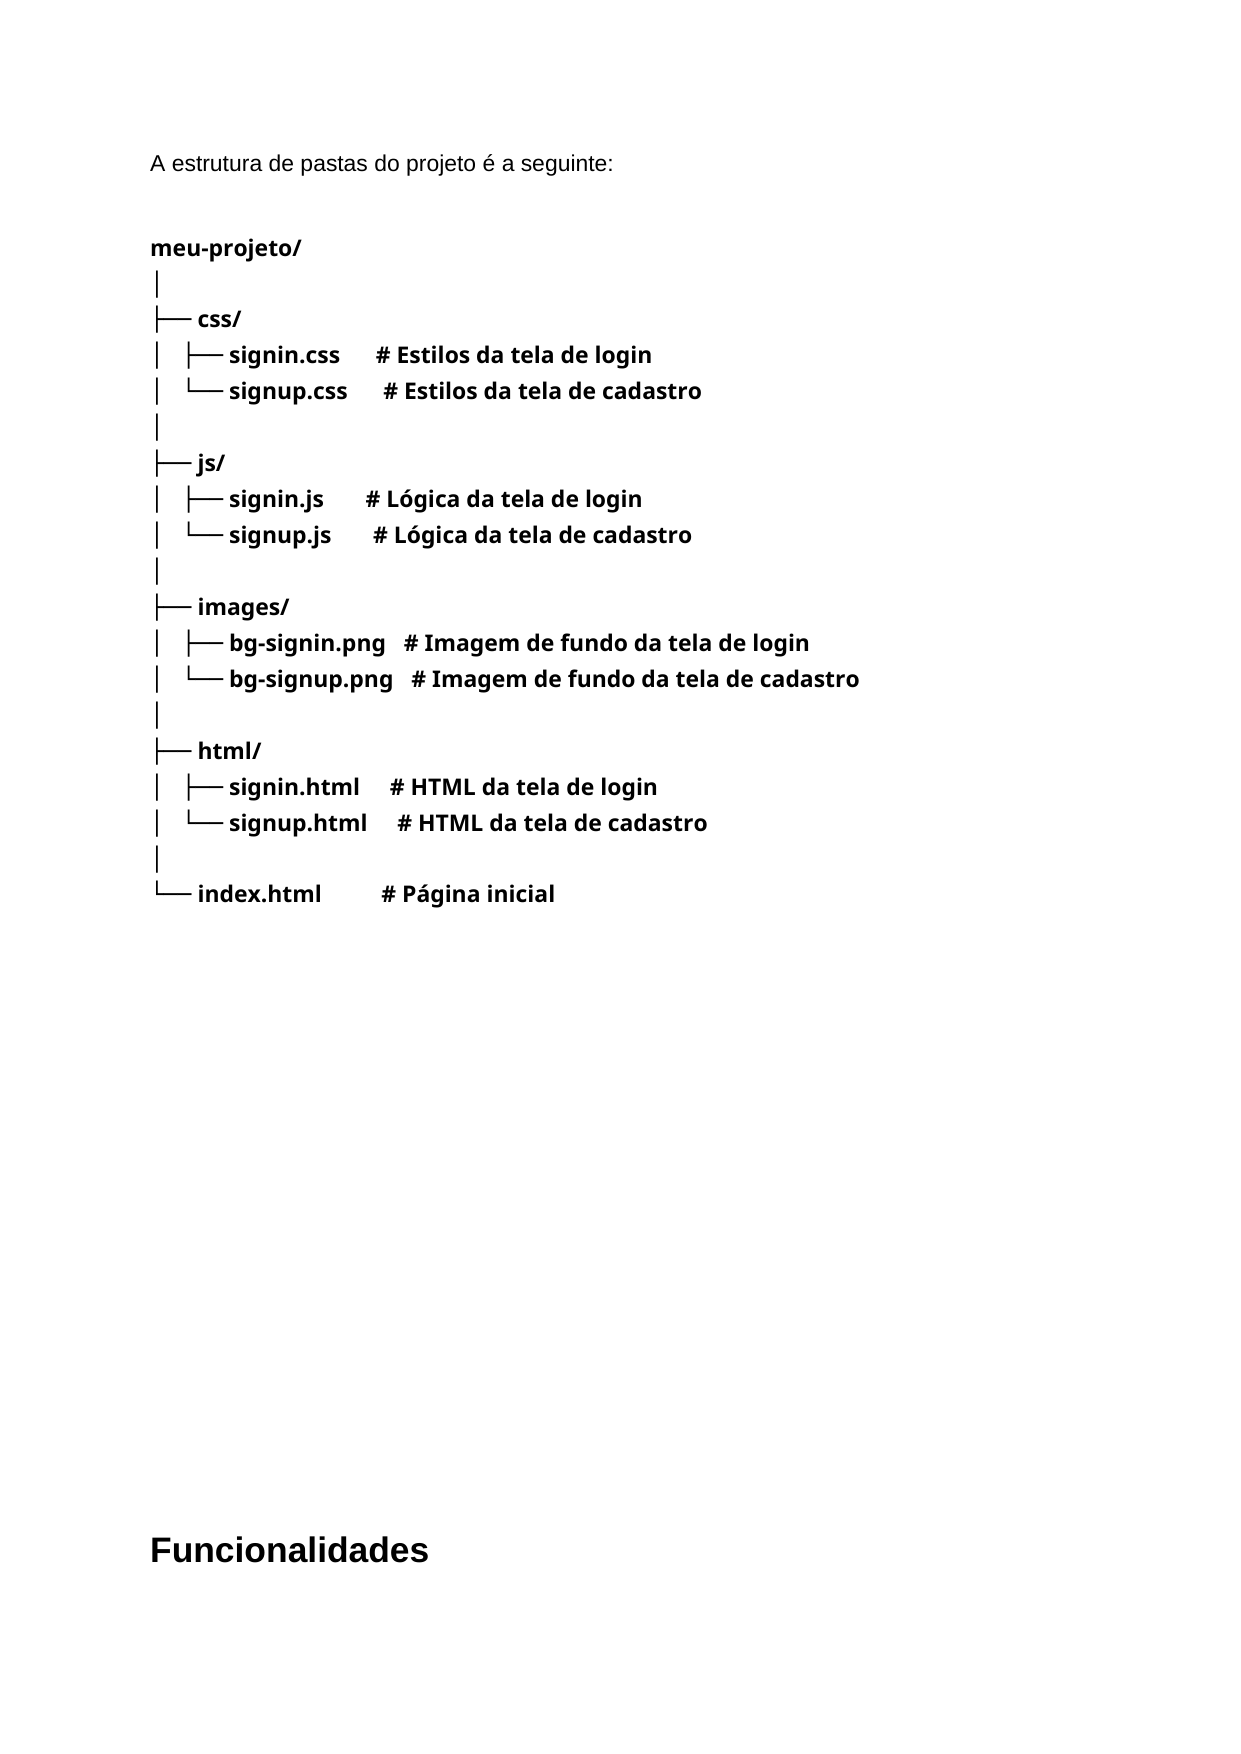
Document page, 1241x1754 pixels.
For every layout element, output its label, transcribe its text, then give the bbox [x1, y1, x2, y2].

text A estrutura de pastas do projeto é a seguinte: [150, 150, 1090, 176]
text ├── js/ [150, 447, 1090, 478]
text │ ├── bg-signin.png # Imagem de fundo da tela de login [150, 627, 1090, 658]
text │ ├── signin.css # Estilos da tela de login [150, 339, 1090, 371]
text │ [150, 411, 1090, 442]
text ├── css/ [150, 303, 1090, 335]
text │ ├── signin.js # Lógica da tela de login [150, 483, 1090, 514]
text │ [150, 267, 1090, 299]
text └── index.html # Página inicial [150, 878, 1090, 910]
text │ [150, 555, 1090, 586]
subtitle Funcionalidades [150, 1530, 1090, 1570]
text │ └── signup.html # HTML da tela de cadastro [150, 807, 1090, 838]
text │ [150, 699, 1090, 730]
text meu-projeto/ [150, 232, 1090, 263]
text │ ├── signin.html # HTML da tela de login [150, 771, 1090, 802]
text │ └── signup.js # Lógica da tela de cadastro [150, 519, 1090, 550]
text │ [150, 842, 1090, 874]
text │ └── signup.css # Estilos da tela de cadastro [150, 375, 1090, 407]
text ├── images/ [150, 591, 1090, 622]
text │ └── bg-signup.png # Imagem de fundo da tela de cadastro [150, 663, 1090, 694]
text ├── html/ [150, 735, 1090, 766]
